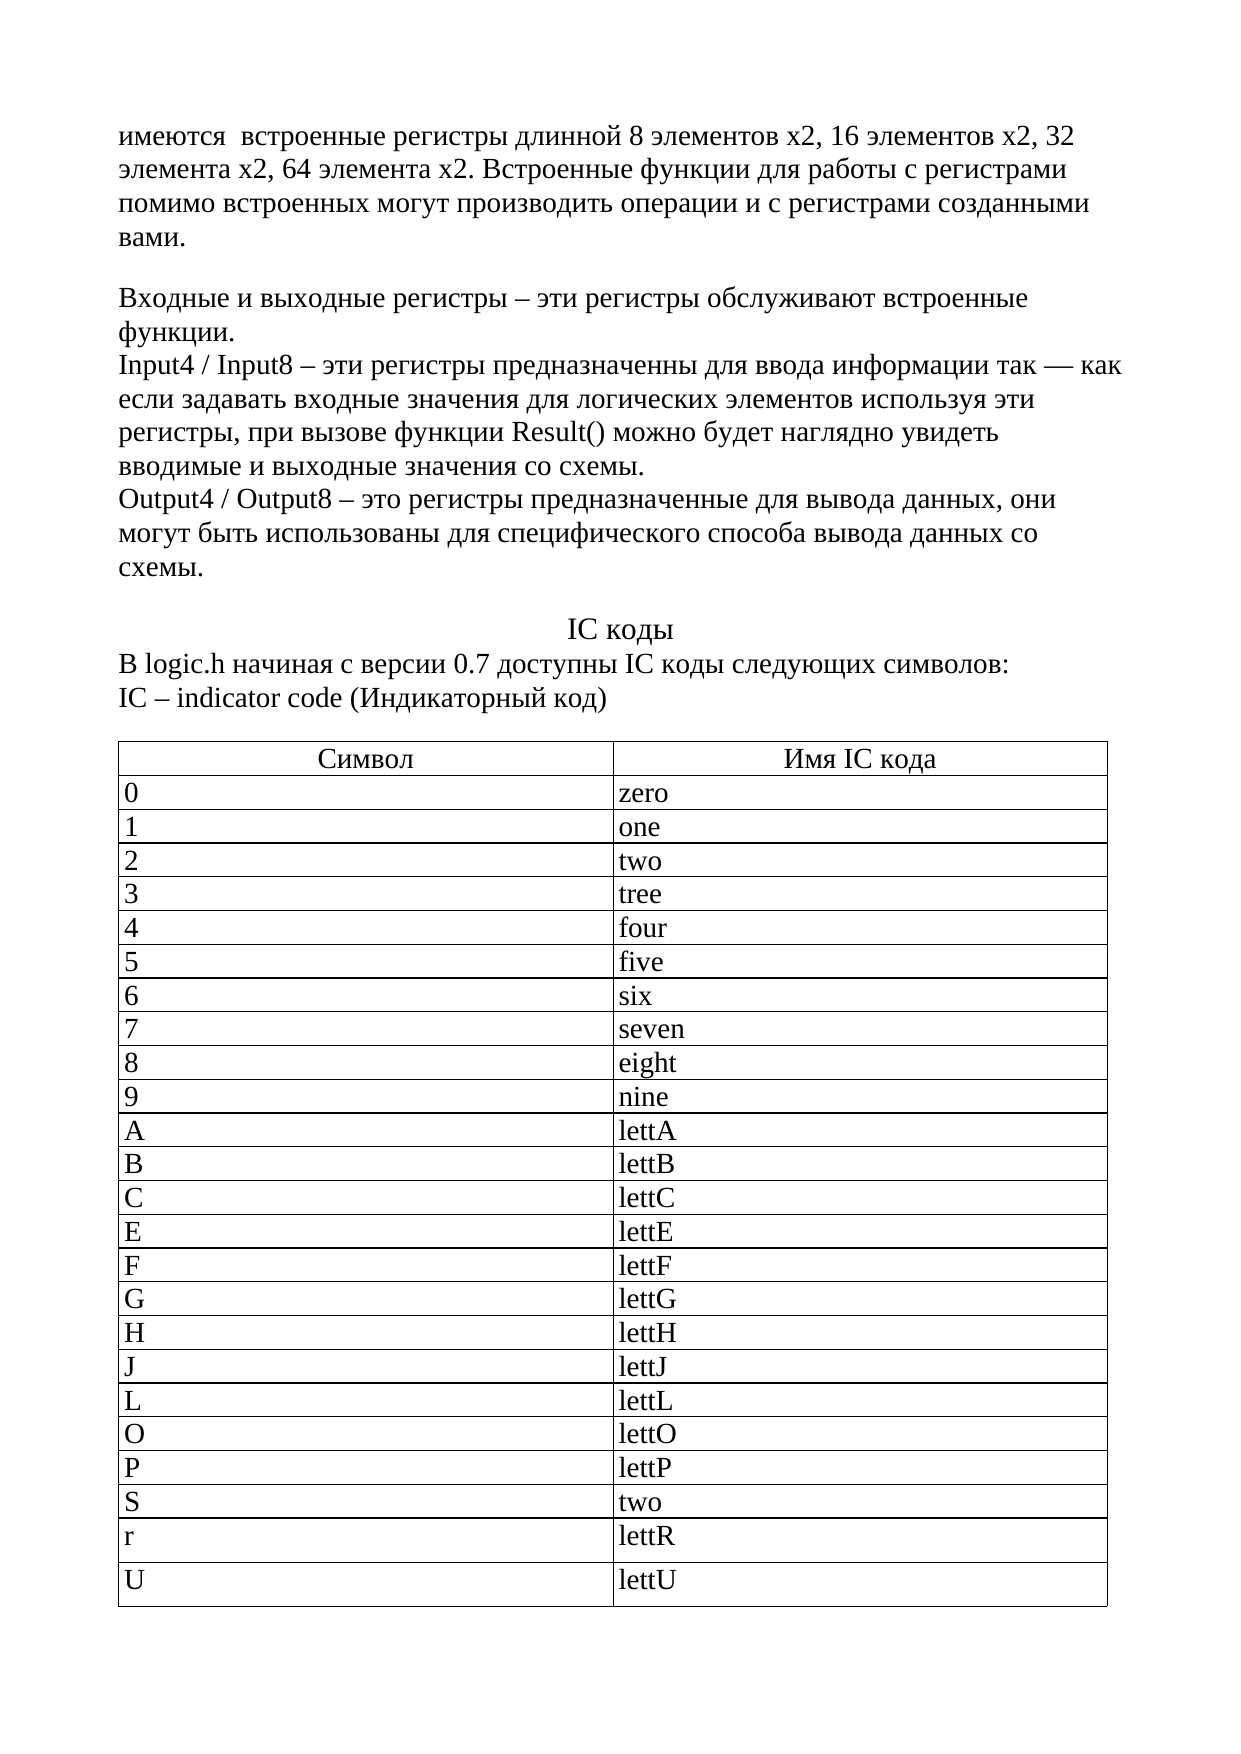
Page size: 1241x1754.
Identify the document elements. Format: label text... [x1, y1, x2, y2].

table_cell seven [614, 1012, 1107, 1045]
table_cell lettG [614, 1282, 1107, 1315]
table_cell 8 [119, 1046, 613, 1079]
table_cell lettJ [614, 1350, 1107, 1382]
text Входные и выходные регистры – эти регистры обслуживают встроенные функции. [118, 280, 1122, 347]
table_cell P [119, 1451, 613, 1484]
table_cell 0 [119, 776, 613, 809]
table_cell J [119, 1350, 613, 1382]
table_cell r [119, 1519, 613, 1562]
table_cell one [614, 810, 1107, 842]
table_cell F [119, 1249, 613, 1281]
table_cell lettL [614, 1384, 1107, 1416]
table_cell B [119, 1147, 613, 1180]
table_cell nine [614, 1080, 1107, 1112]
table_cell 1 [119, 810, 613, 842]
text имеются встроенные регистры длинной 8 элементов x2, 16 элементов x2, 32 элемента x2, 64 элемента x2. Встроенные функции для работы с регистрами помимо встроенных могут производить операции и с регистрами созданными вами. [118, 118, 1122, 252]
table_cell lettU [614, 1563, 1107, 1606]
table_cell 6 [119, 979, 613, 1011]
table_cell tree [614, 877, 1107, 910]
table_cell 9 [119, 1080, 613, 1112]
table_cell six [614, 979, 1107, 1011]
table_cell A [119, 1114, 613, 1146]
table_cell 7 [119, 1012, 613, 1045]
table_cell lettE [614, 1215, 1107, 1247]
text В logic.h начиная с версии 0.7 доступны IC коды следующих символов: [118, 646, 1122, 680]
table_cell lettF [614, 1249, 1107, 1281]
table_cell C [119, 1181, 613, 1214]
table_cell lettP [614, 1451, 1107, 1484]
table_cell lettR [614, 1519, 1107, 1562]
text Input4 / Input8 – эти регистры предназначенны для ввода информации так — как если задавать входные значения для логических элементов используя эти регистры, при вызове функции Result() можно будет наглядно увидеть вводимые и выходные значения со схемы. [118, 347, 1122, 482]
table_cell five [614, 945, 1107, 977]
table_cell G [119, 1282, 613, 1315]
table_cell E [119, 1215, 613, 1247]
table_cell lettH [614, 1316, 1107, 1349]
table_cell four [614, 911, 1107, 944]
table_cell lettA [614, 1114, 1107, 1146]
table_cell lettO [614, 1417, 1107, 1450]
table_cell 5 [119, 945, 613, 977]
table_cell lettC [614, 1181, 1107, 1214]
table_cell two [614, 844, 1107, 876]
table_cell H [119, 1316, 613, 1349]
table_cell 4 [119, 911, 613, 944]
table_cell S [119, 1485, 613, 1517]
table_cell two [614, 1485, 1107, 1517]
table_cell 3 [119, 877, 613, 910]
text IC коды [118, 610, 1122, 646]
table_cell zero [614, 776, 1107, 809]
table_cell 2 [119, 844, 613, 876]
table_header Имя IC кода [614, 742, 1107, 775]
text IC – indicator code (Индикаторный код) [118, 680, 1122, 713]
table_cell lettB [614, 1147, 1107, 1180]
table_cell U [119, 1563, 613, 1606]
table_cell O [119, 1417, 613, 1450]
table_cell eight [614, 1046, 1107, 1079]
table_header Символ [119, 742, 613, 775]
table_cell L [119, 1384, 613, 1416]
text Output4 / Output8 – это регистры предназначенные для вывода данных, они могут быть использованы для специфического способа вывода данных со схемы. [118, 482, 1122, 582]
